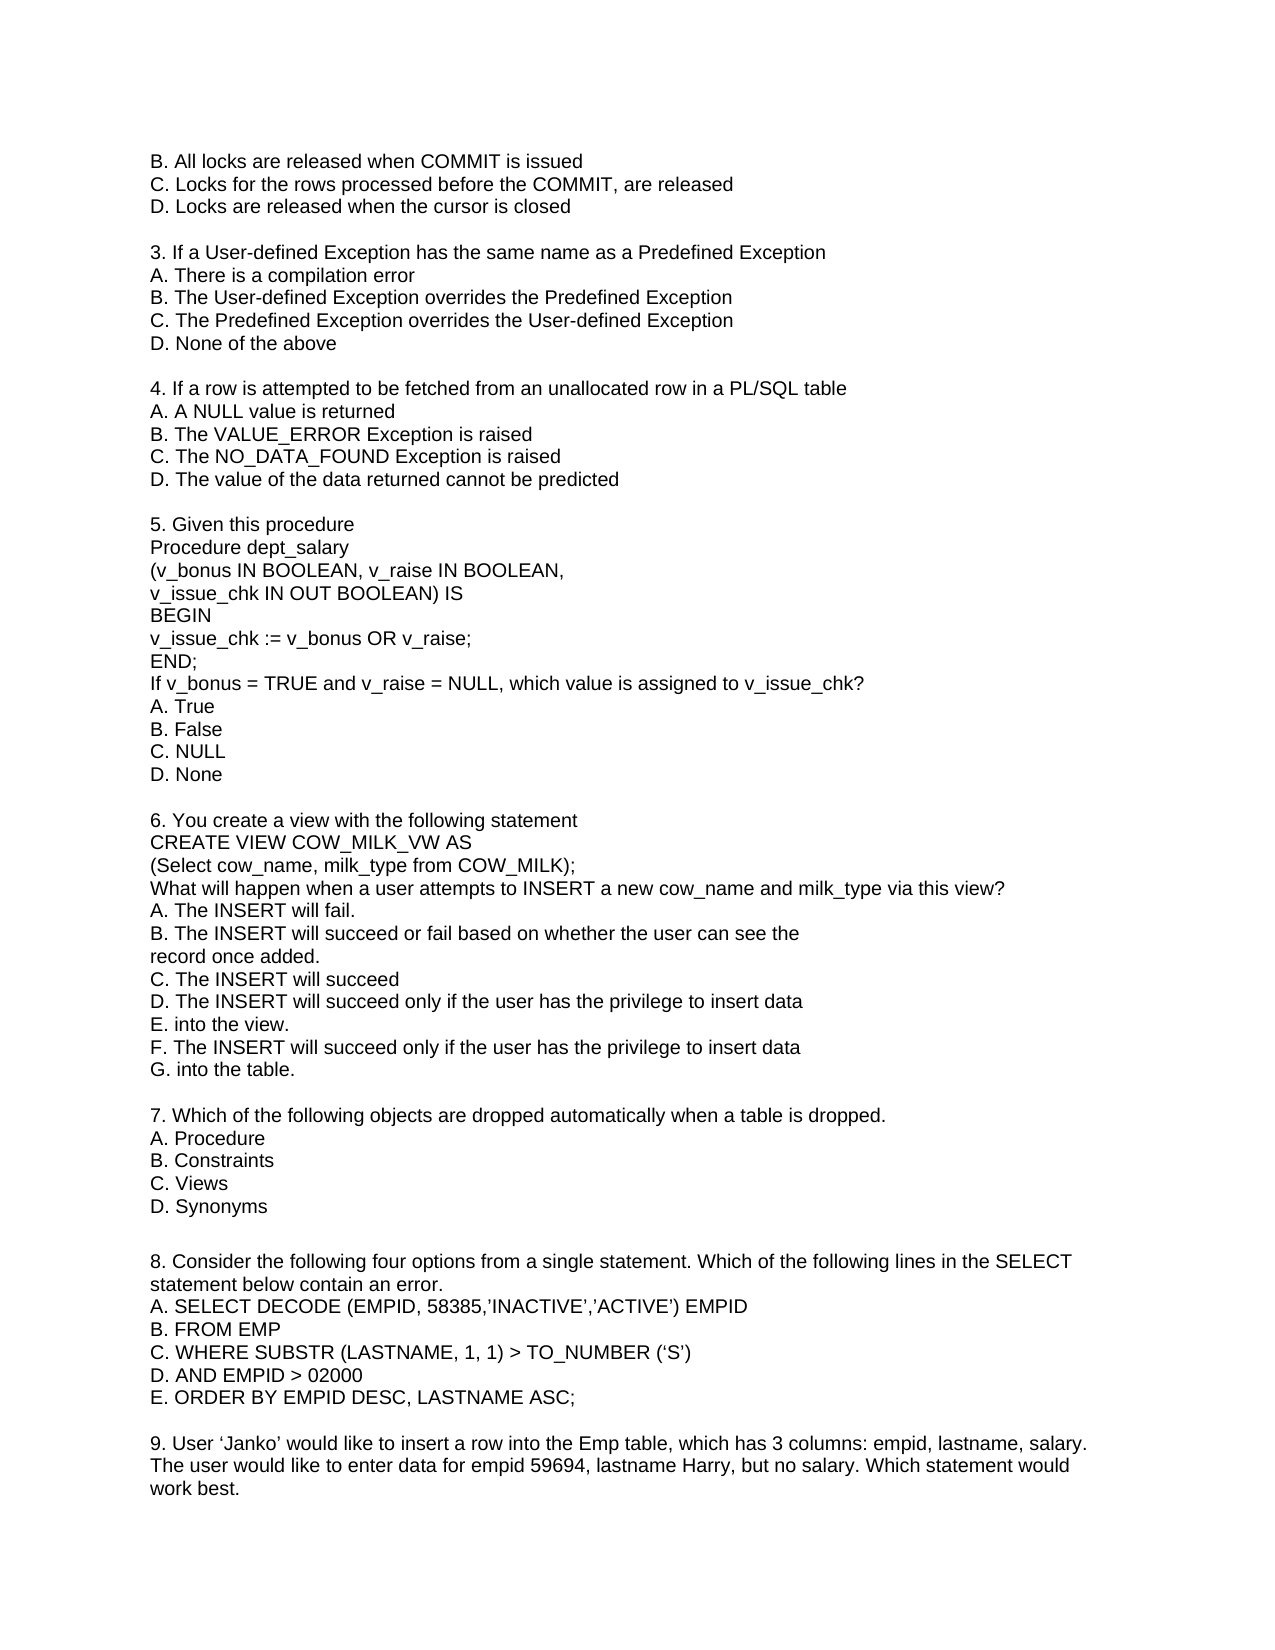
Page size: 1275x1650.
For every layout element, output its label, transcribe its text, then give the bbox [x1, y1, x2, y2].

text Procedure dept_salary [150, 536, 1125, 559]
text D. Synonyms [150, 1194, 1125, 1217]
text C. The INSERT will succeed [150, 967, 1125, 990]
text (Select cow_name, milk_type from COW_MILK); [150, 854, 1125, 877]
text D. Locks are released when the cursor is closed [150, 195, 1125, 218]
text B. Constraints [150, 1149, 1125, 1172]
text C. WHERE SUBSTR (LASTNAME, 1, 1) > TO_NUMBER (‘S’) [150, 1341, 1125, 1363]
text B. The INSERT will succeed or fail based on whether the user can see the [150, 922, 1125, 945]
text G. into the table. [150, 1058, 1125, 1081]
text E. ORDER BY EMPID DESC, LASTNAME ASC; [150, 1386, 1125, 1409]
text If v_bonus = TRUE and v_raise = NULL, which value is assigned to v_issue_chk? [150, 672, 1125, 695]
text C. The Predefined Exception overrides the User-defined Exception [150, 309, 1125, 332]
text statement below contain an error. [150, 1273, 1125, 1295]
text E. into the view. [150, 1013, 1125, 1036]
text F. The INSERT will succeed only if the user has the privilege to insert data [150, 1036, 1125, 1058]
text B. All locks are released when COMMIT is issued [150, 150, 1125, 173]
text A. A NULL value is returned [150, 400, 1125, 422]
text What will happen when a user attempts to INSERT a new cow_name and milk_type via this view? [150, 877, 1125, 899]
text D. AND EMPID > 02000 [150, 1363, 1125, 1386]
text C. Views [150, 1172, 1125, 1194]
text 6. You create a view with the following statement [150, 808, 1125, 831]
text (v_bonus IN BOOLEAN, v_raise IN BOOLEAN, [150, 559, 1125, 581]
text D. The value of the data returned cannot be predicted [150, 468, 1125, 491]
text 7. Which of the following objects are dropped automatically when a table is dropped. [150, 1104, 1125, 1126]
text B. False [150, 718, 1125, 740]
text 5. Given this procedure [150, 513, 1125, 536]
text 3. If a User-defined Exception has the same name as a Predefined Exception [150, 241, 1125, 263]
text v_issue_chk IN OUT BOOLEAN) IS [150, 581, 1125, 604]
text B. FROM EMP [150, 1318, 1125, 1341]
text 4. If a row is attempted to be fetched from an unallocated row in a PL/SQL table [150, 377, 1125, 400]
text A. Procedure [150, 1126, 1125, 1149]
text work best. [150, 1477, 1125, 1500]
text B. The User-defined Exception overrides the Predefined Exception [150, 286, 1125, 309]
text v_issue_chk := v_bonus OR v_raise; [150, 627, 1125, 649]
text A. True [150, 695, 1125, 718]
text A. There is a compilation error [150, 263, 1125, 286]
text A. The INSERT will fail. [150, 899, 1125, 922]
text C. Locks for the rows processed before the COMMIT, are released [150, 173, 1125, 195]
text record once added. [150, 945, 1125, 967]
text D. None [150, 763, 1125, 786]
text C. NULL [150, 740, 1125, 763]
text 9. User ‘Janko’ would like to insert a row into the Emp table, which has 3 columns: empid, lastname, salary. [150, 1432, 1125, 1454]
text 8. Consider the following four options from a single statement. Which of the following lines in the SELECT [150, 1250, 1125, 1273]
text B. The VALUE_ERROR Exception is raised [150, 422, 1125, 445]
text C. The NO_DATA_FOUND Exception is raised [150, 445, 1125, 468]
text The user would like to enter data for empid 59694, lastname Harry, but no salary. Which statement would [150, 1454, 1125, 1477]
text D. None of the above [150, 332, 1125, 354]
text CREATE VIEW COW_MILK_VW AS [150, 831, 1125, 854]
text D. The INSERT will succeed only if the user has the privilege to insert data [150, 990, 1125, 1013]
text END; [150, 649, 1125, 672]
text A. SELECT DECODE (EMPID, 58385,’INACTIVE’,’ACTIVE’) EMPID [150, 1295, 1125, 1318]
text BEGIN [150, 604, 1125, 627]
